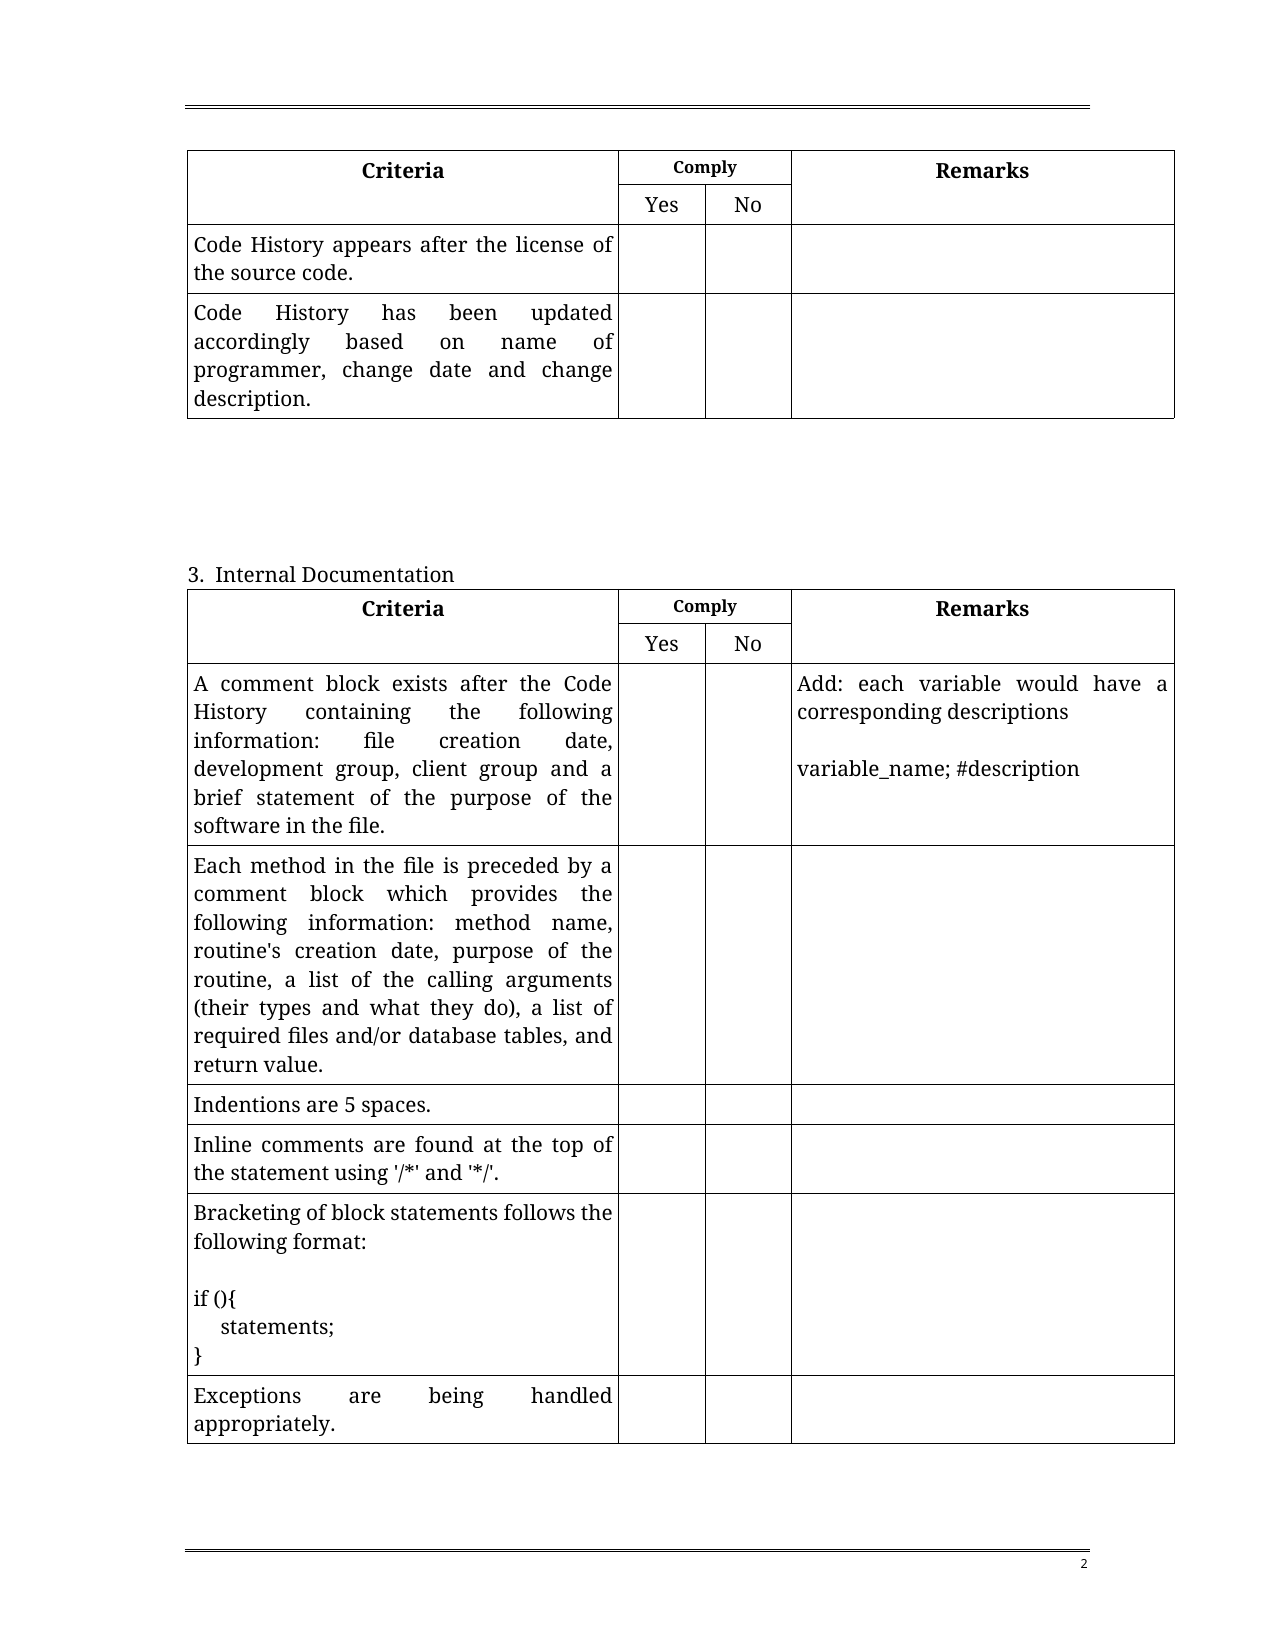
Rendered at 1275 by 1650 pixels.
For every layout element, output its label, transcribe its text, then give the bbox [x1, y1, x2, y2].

table_header Criteria [188, 151, 618, 224]
table_cell [792, 1194, 1174, 1375]
table_cell [619, 1194, 705, 1375]
table_cell [619, 1376, 705, 1443]
table_header Criteria [188, 590, 618, 663]
table_cell [792, 846, 1174, 1084]
table_cell [706, 1376, 791, 1443]
table_cell Yes [619, 185, 705, 224]
table_header Comply [619, 151, 791, 184]
text 3. Internal Documentation [187, 560, 1087, 589]
table_cell No [706, 624, 791, 663]
table_cell Yes [619, 624, 705, 663]
table_cell Inline comments are found at the top of the statement using '/*' and '*/'. [188, 1125, 618, 1193]
table_cell Indentions are 5 spaces. [188, 1085, 618, 1124]
table_cell A comment block exists after the Code History containing the following information: file creation date, development group, client group and a brief statement of the purpose of the software in the file. [188, 664, 618, 845]
table_cell [619, 1125, 705, 1193]
table_cell [706, 294, 791, 418]
table_cell [619, 664, 705, 845]
table_cell [706, 846, 791, 1084]
table_cell Add: each variable would have a corresponding descriptions variable_name; #description [792, 664, 1174, 845]
table_cell Each method in the file is preceded by a comment block which provides the following information: method name, routine's creation date, purpose of the routine, a list of the calling arguments (their types and what they do), a list of required files and/or database tables, and return value. [188, 846, 618, 1084]
table_header Comply [619, 590, 791, 623]
table_cell [619, 294, 705, 418]
table_cell Code History appears after the license of the source code. [188, 225, 618, 293]
table_cell [792, 225, 1174, 293]
table_cell Exceptions are being handled appropriately. [188, 1376, 618, 1443]
table_cell [619, 225, 705, 293]
table_cell [619, 1085, 705, 1124]
table_cell [706, 225, 791, 293]
table_cell No [706, 185, 791, 224]
table_cell [706, 1125, 791, 1193]
table_cell [792, 294, 1174, 418]
table_cell Code History has been updated accordingly based on name of programmer, change date and change description. [188, 294, 618, 418]
table_cell [792, 1085, 1174, 1124]
table_cell [619, 846, 705, 1084]
table_cell Bracketing of block statements follows the following format: if (){ statements; } [188, 1194, 618, 1375]
table_cell [706, 1194, 791, 1375]
table_cell [706, 1085, 791, 1124]
table_header Remarks [792, 590, 1174, 663]
table_header Remarks [792, 151, 1174, 224]
table_cell [706, 664, 791, 845]
table_cell [792, 1376, 1174, 1443]
table_cell [792, 1125, 1174, 1193]
